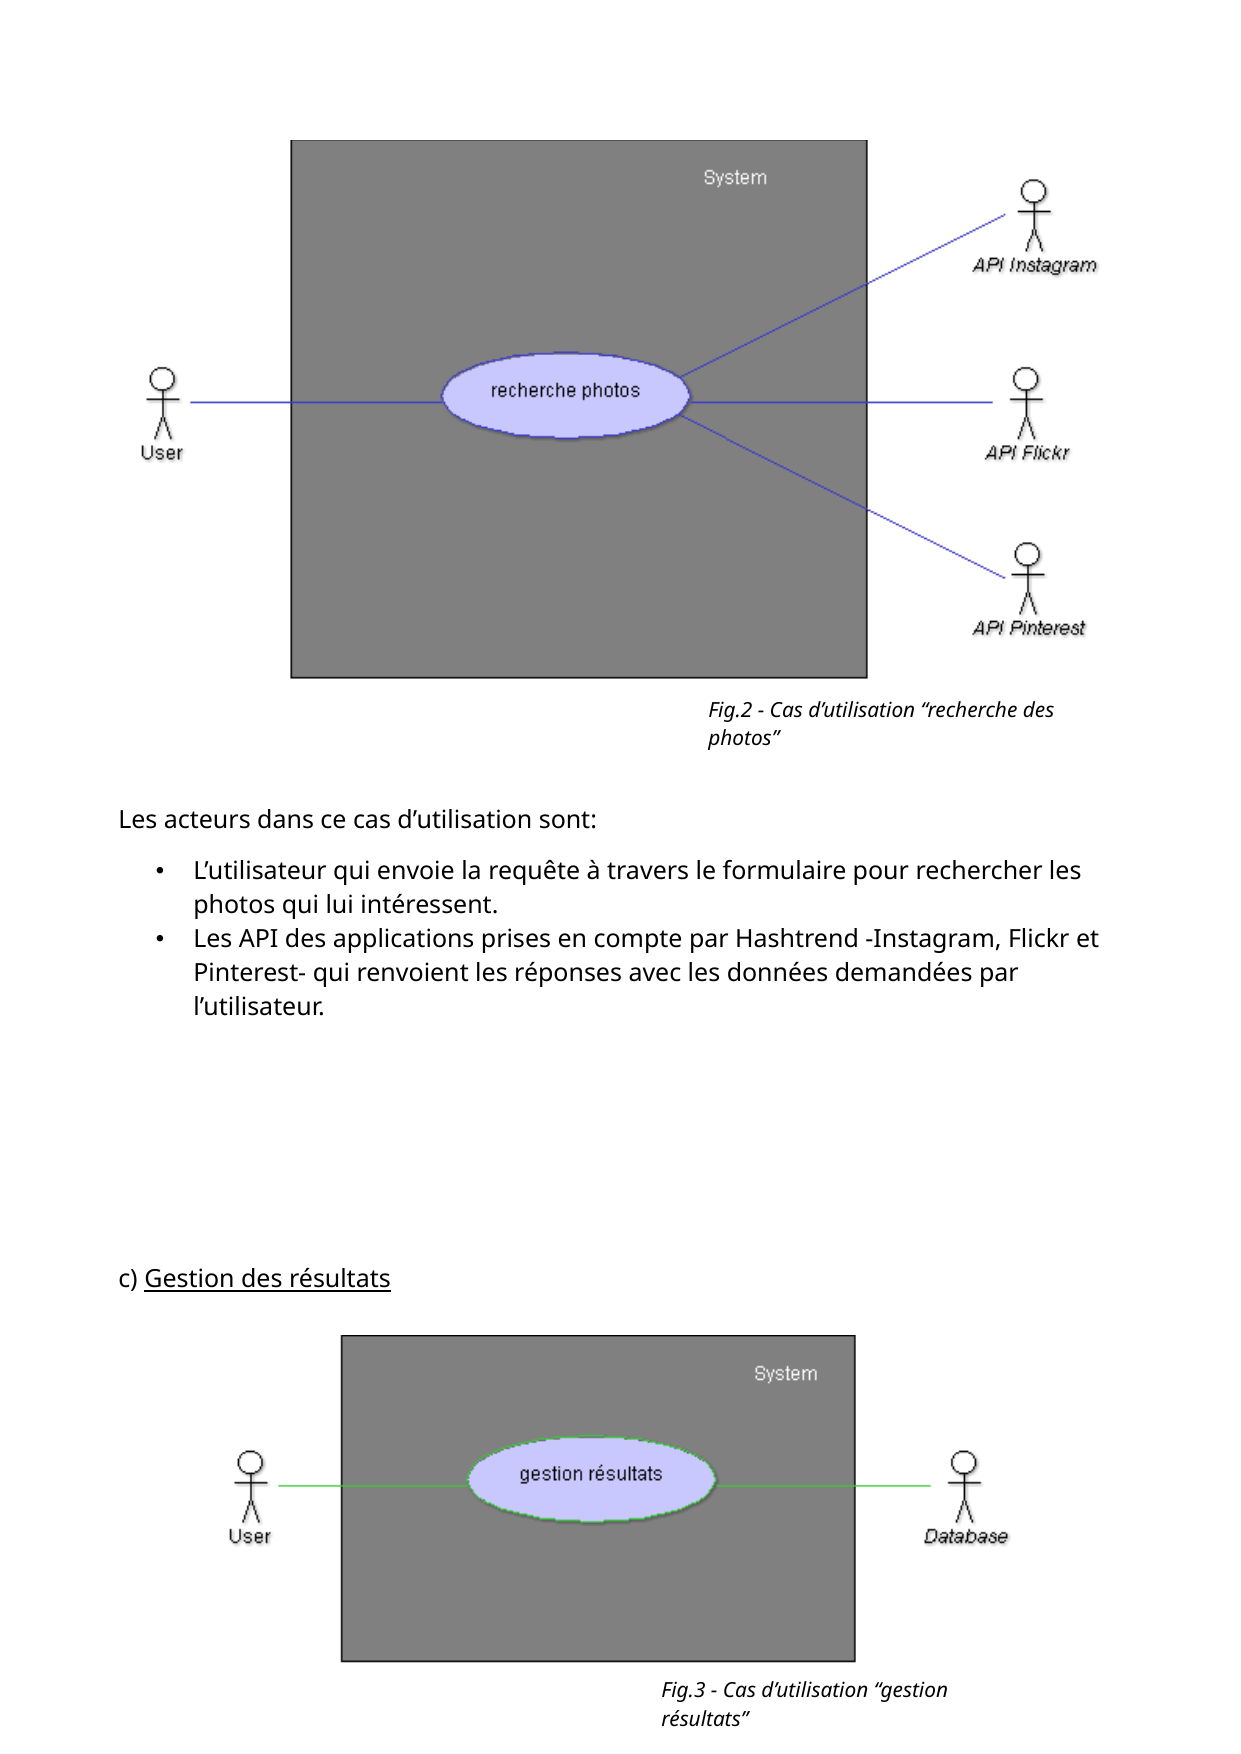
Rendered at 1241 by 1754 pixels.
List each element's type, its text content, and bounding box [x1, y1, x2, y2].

list Les API des applications prises en compte par Hashtrend -Instagram, Flickr et Pinterest- qui renvoient les réponses avec les données demandées par l’utilisateur. [156, 920, 1122, 1023]
text Les acteurs dans ce cas d’utilisation sont: [118, 801, 1122, 835]
picture [139, 140, 1101, 682]
text c) Gestion des résultats [118, 1261, 1122, 1295]
picture [227, 1335, 1013, 1664]
list L’utilisateur qui envoie la requête à travers le formulaire pour rechercher les photos qui lui intéressent. [156, 852, 1122, 920]
